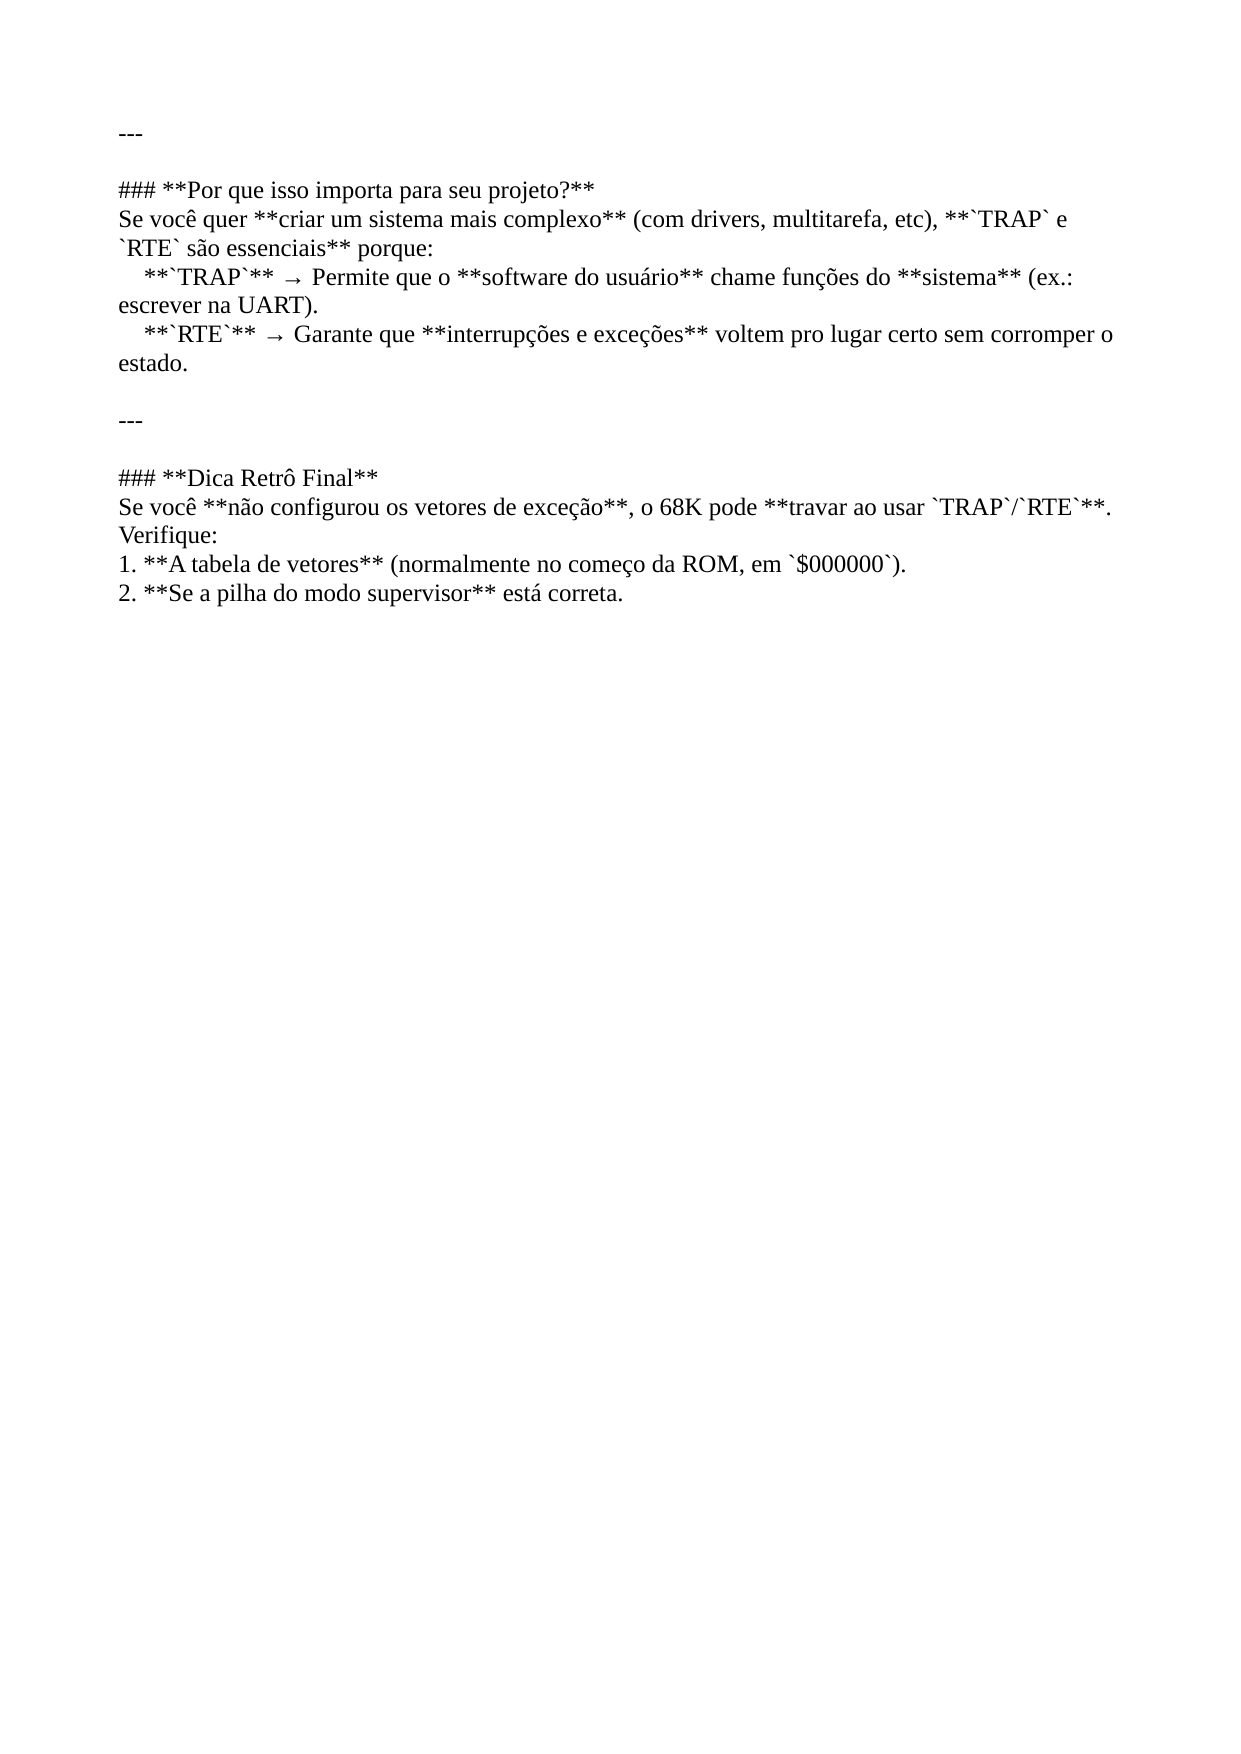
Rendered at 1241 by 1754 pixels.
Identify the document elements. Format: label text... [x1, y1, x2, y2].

text ✅ **`RTE`** → Garante que **interrupções e exceções** voltem pro lugar certo sem corromper o estado. [118, 319, 1122, 377]
text ✅ **`TRAP`** → Permite que o **software do usuário** chame funções do **sistema** (ex.: escrever na UART). [118, 262, 1122, 319]
text 2. **Se a pilha do modo supervisor** está correta. [118, 578, 1122, 607]
text ### **Dica Retrô Final** [118, 463, 1122, 492]
text --- [118, 118, 1122, 147]
text ### **Por que isso importa para seu projeto?** [118, 176, 1122, 204]
text Se você **não configurou os vetores de exceção**, o 68K pode **travar ao usar `TRAP`/`RTE`**. Verifique: [118, 492, 1122, 549]
text Se você quer **criar um sistema mais complexo** (com drivers, multitarefa, etc), **`TRAP` e `RTE` são essenciais** porque: [118, 204, 1122, 262]
text --- [118, 406, 1122, 434]
text 1. **A tabela de vetores** (normalmente no começo da ROM, em `$000000`). [118, 549, 1122, 578]
